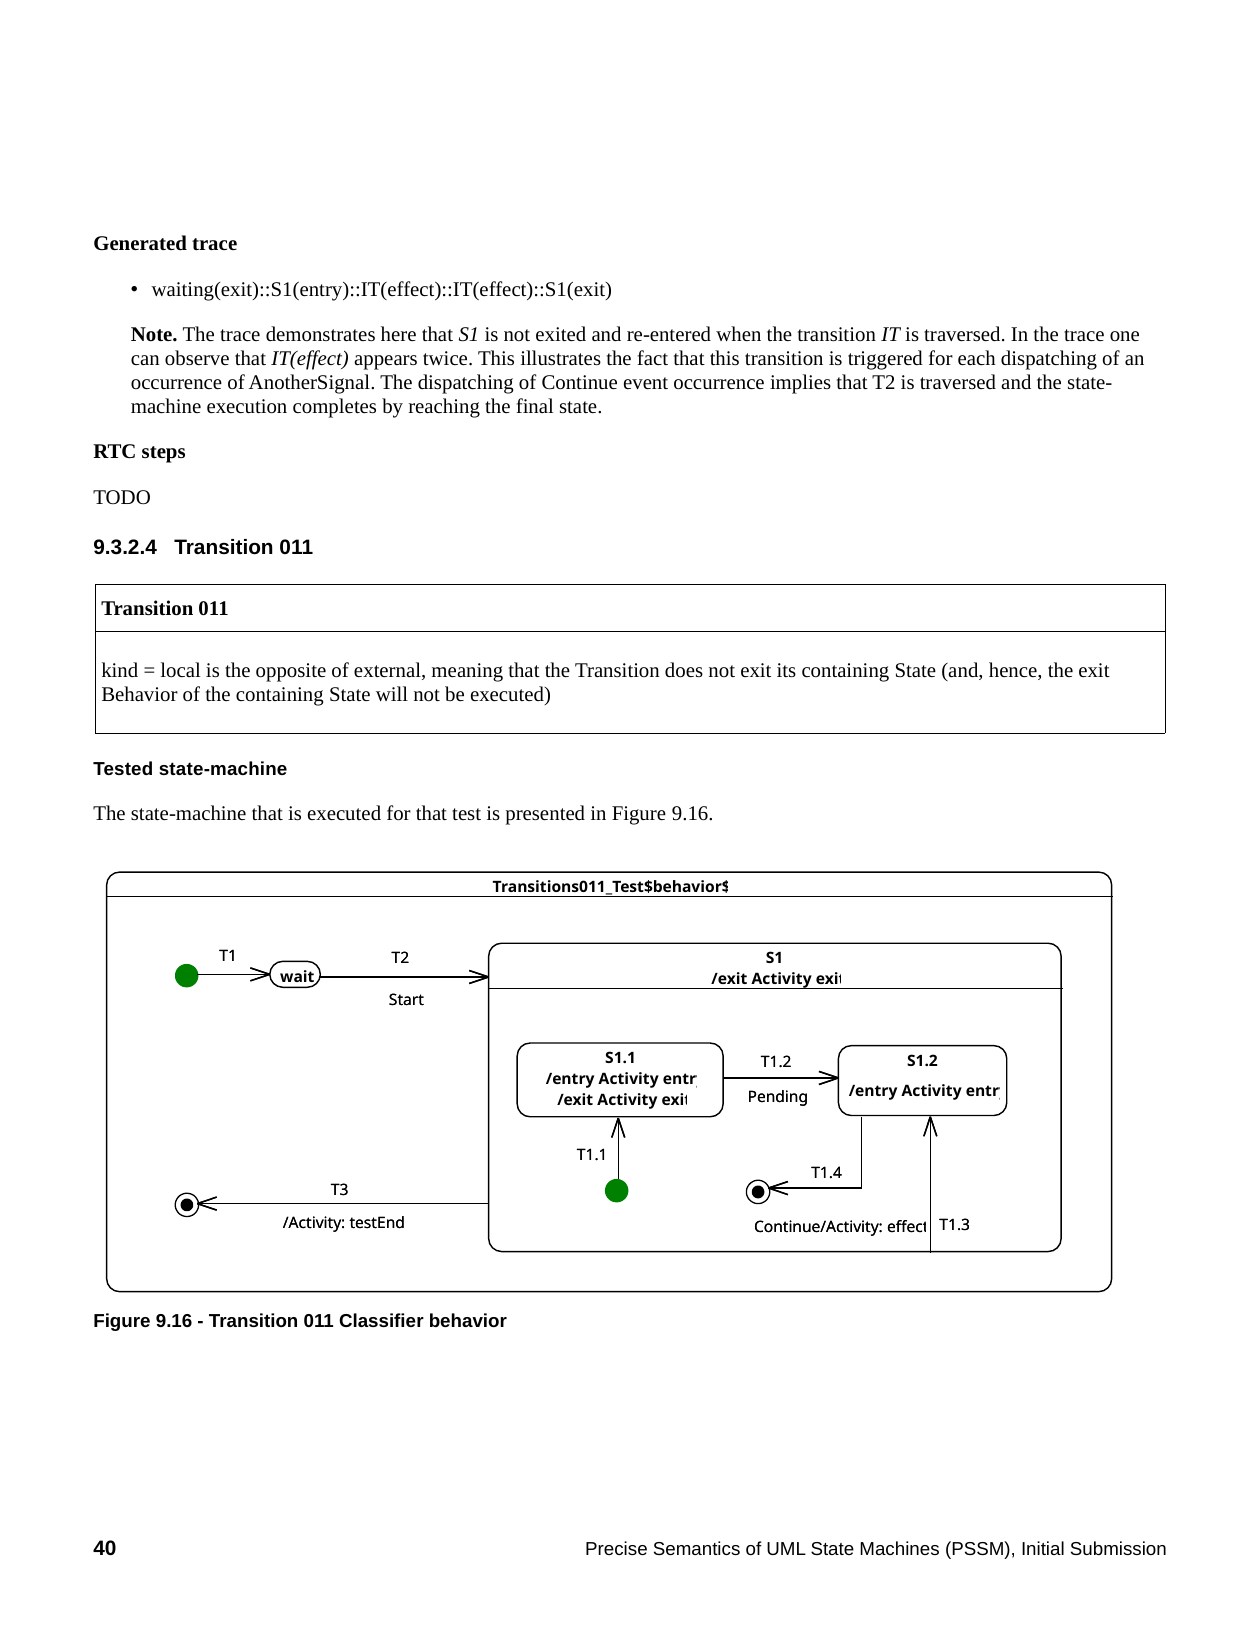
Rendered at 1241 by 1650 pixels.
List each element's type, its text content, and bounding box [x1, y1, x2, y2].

subtitle Transition 011 [93, 534, 1164, 559]
text Note. The trace demonstrates here that S1 is not exited and re-entered when the transition IT is traversed. In the trace one can observe that IT(effect) appears twice. This illustrates the fact that this transition is triggered for each dispatching of an occurrence of AnotherSignal. The dispatching of Continue event occurrence implies that T2 is traversed and the state-machine execution completes by reaching the final state. [131, 322, 1164, 418]
text TODO [93, 484, 1164, 509]
list waiting(exit)::S1(entry)::IT(effect)::IT(effect)::S1(exit) [131, 276, 1164, 301]
table_header Transition 011 [96, 585, 1165, 631]
text Generated trace [93, 231, 1164, 255]
text RTC steps [93, 439, 1164, 463]
text The state-machine that is executed for that test is presented in Figure 9.16. [93, 801, 1164, 825]
text Figure 9.16 - Transition 011 Classifier behavior [93, 858, 1127, 1331]
subtitle Tested state-machine [93, 758, 1164, 780]
table_cell kind = local is the opposite of external, meaning that the Transition does not exit its containing State (and, hence, the exit Behavior of the containing State will not be executed) [96, 632, 1165, 733]
